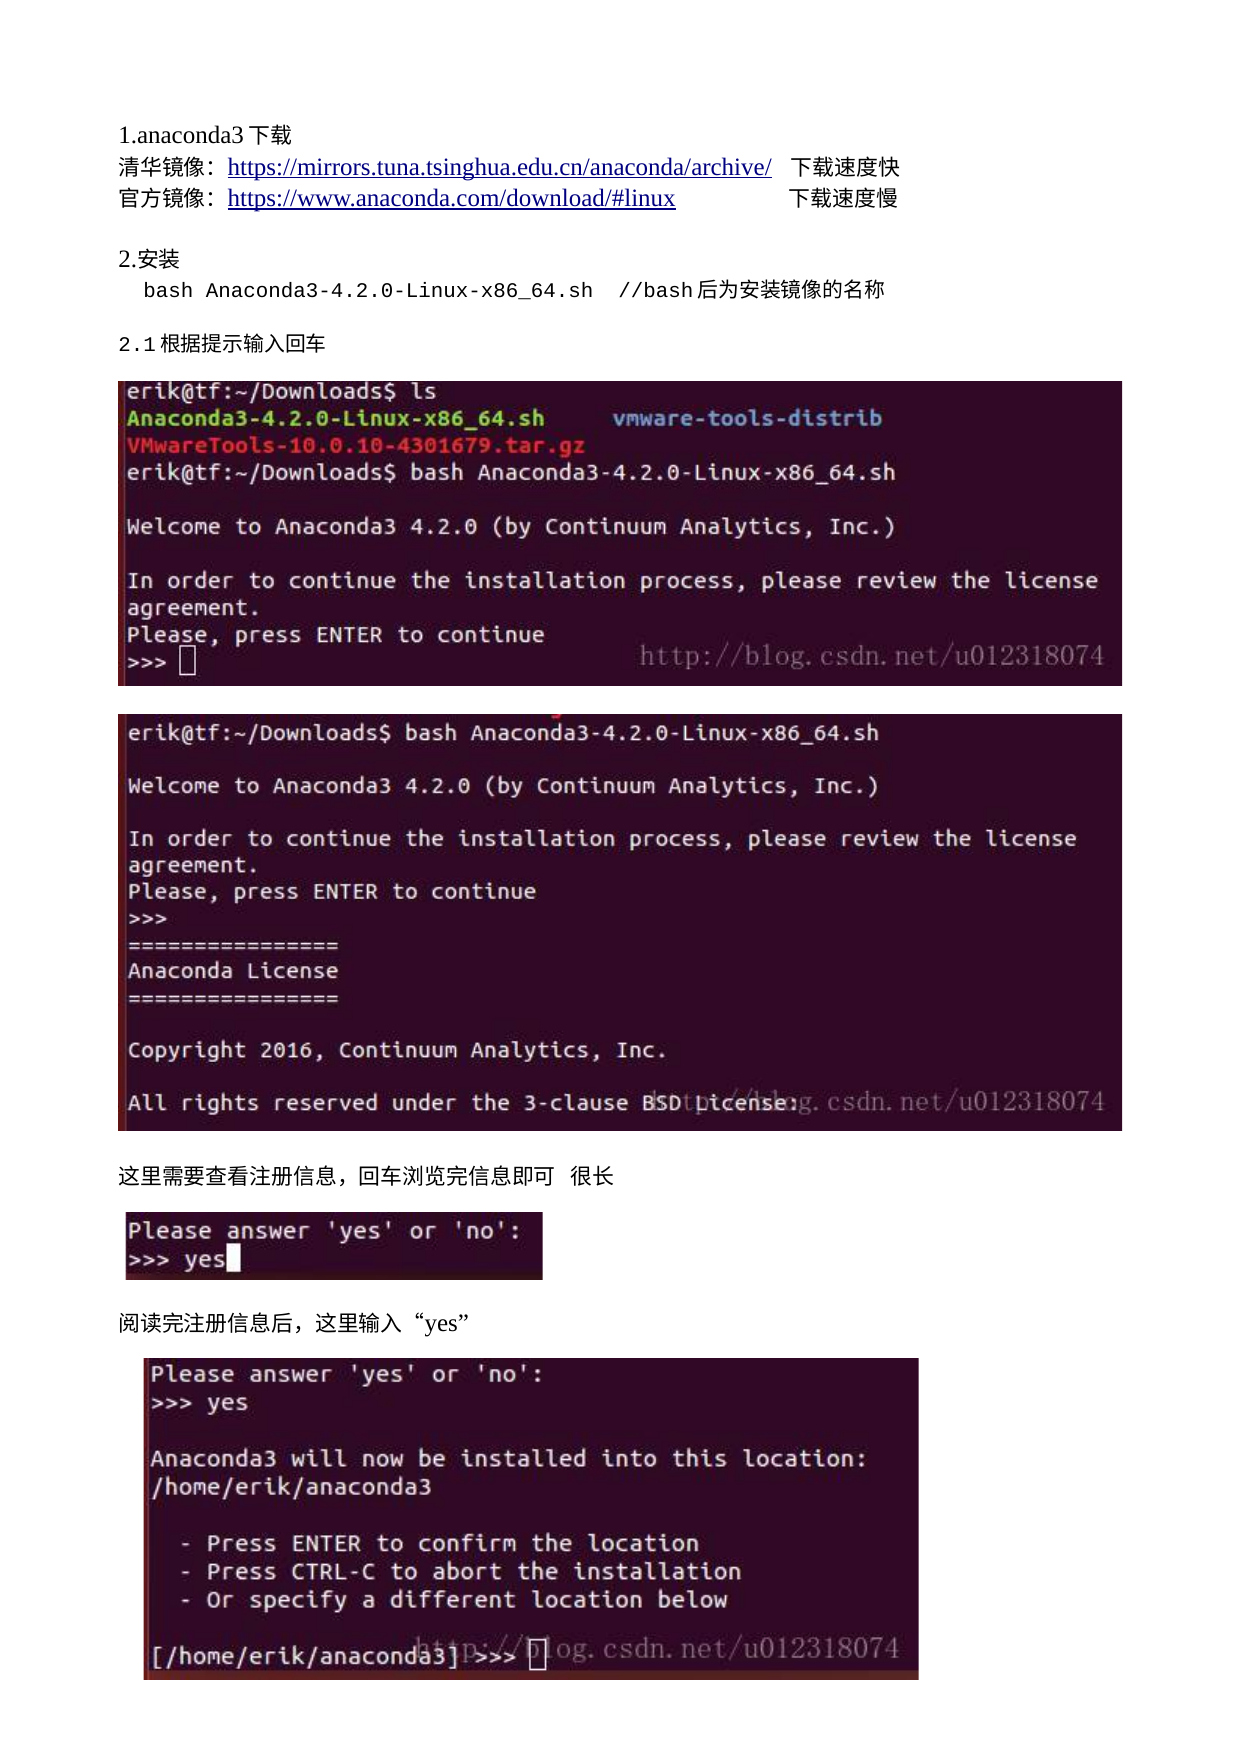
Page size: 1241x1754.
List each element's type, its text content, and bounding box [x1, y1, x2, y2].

picture [143, 1358, 919, 1680]
text 2.安装 [118, 242, 1122, 273]
picture [125, 1212, 543, 1280]
picture [118, 381, 1123, 686]
text 2.1根据提示输入回车 [118, 328, 1122, 358]
picture [118, 714, 1123, 1131]
text 清华镜像：https://mirrors.tuna.tsinghua.edu.cn/anaconda/archive/ 下载速度快 [118, 150, 1122, 181]
text bash Anaconda3-4.2.0-Linux-x86_64.sh //bash后为安装镜像的名称 [118, 273, 1122, 304]
text 这里需要查看注册信息，回车浏览完信息即可 很长 [118, 1159, 1122, 1191]
text 1.anaconda3下载 [118, 118, 1122, 150]
text 阅读完注册信息后，这里输入“yes” [118, 1306, 1122, 1337]
text 官方镜像：https://www.anaconda.com/download/#linux 下载速度慢 [118, 181, 1122, 213]
